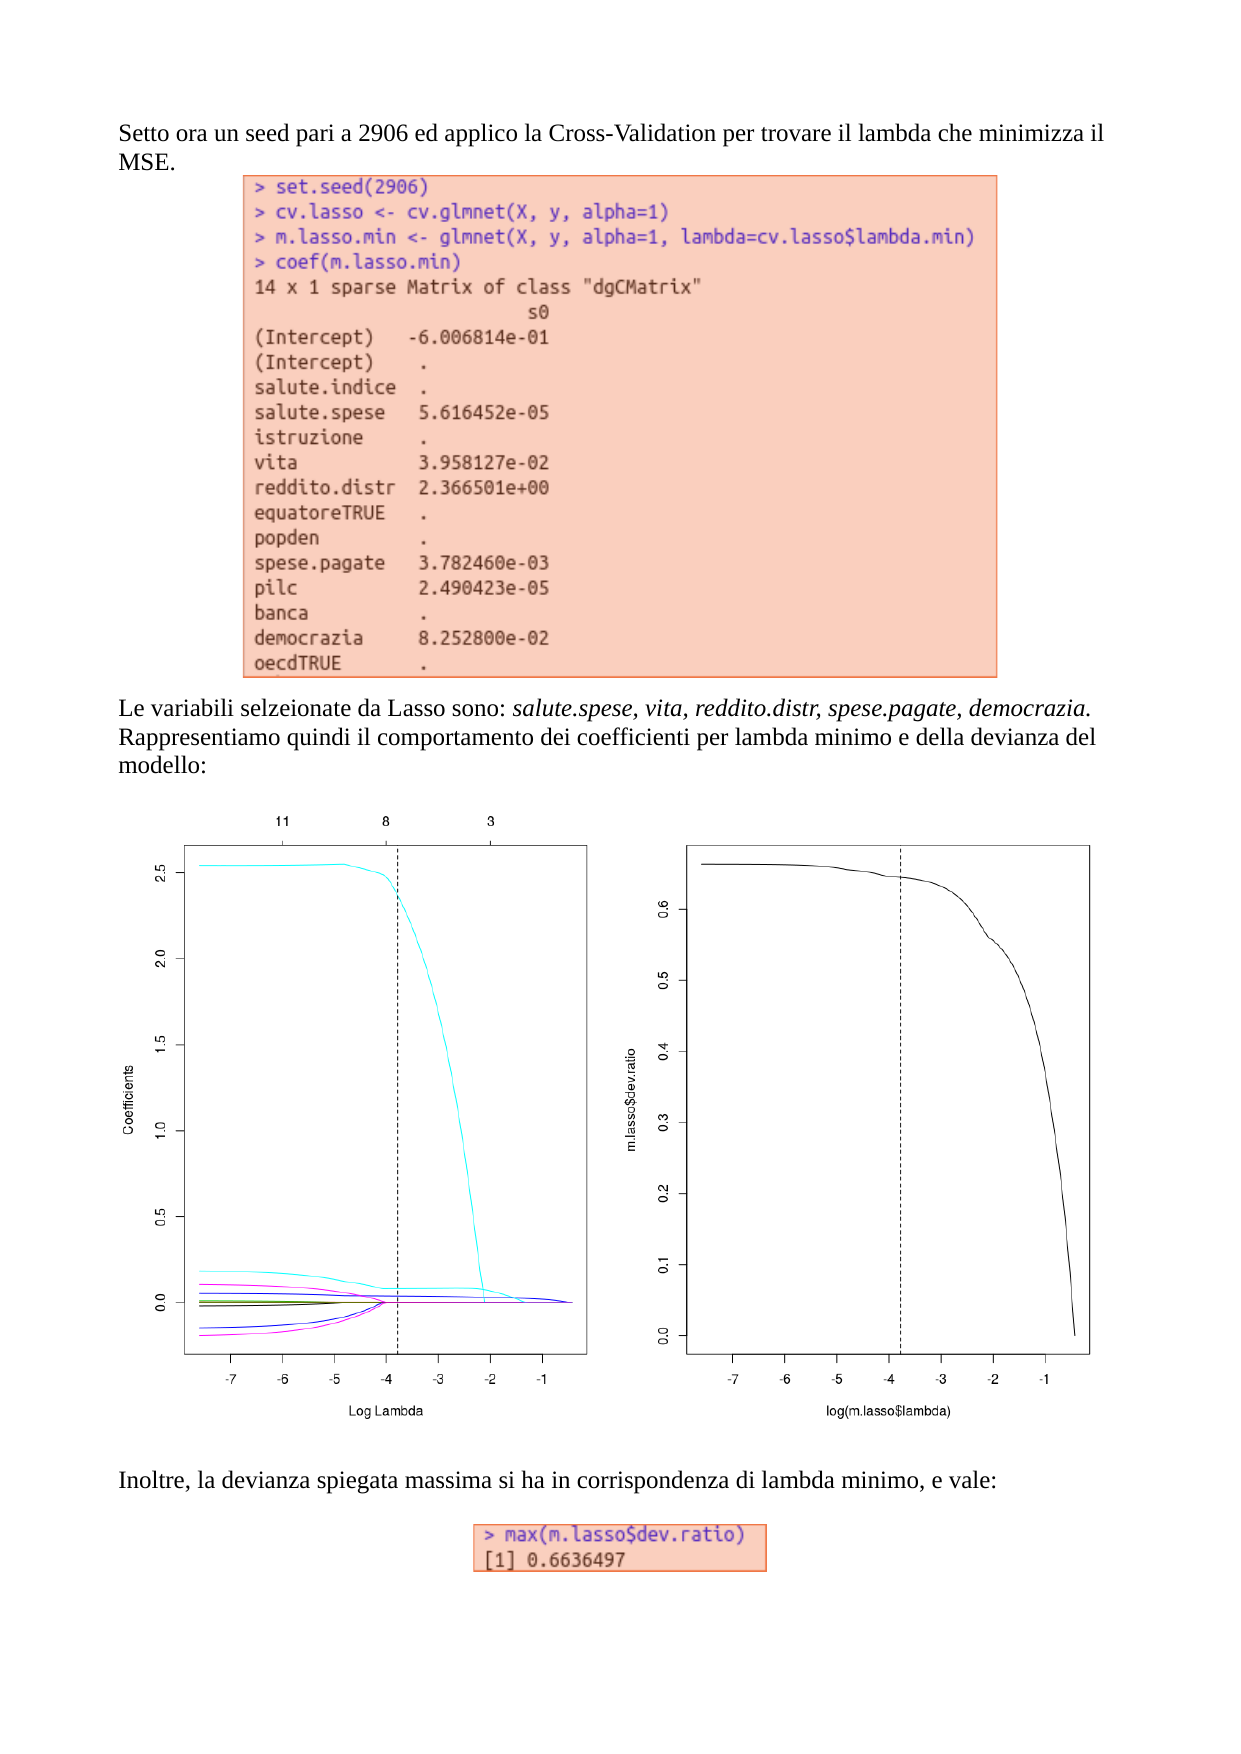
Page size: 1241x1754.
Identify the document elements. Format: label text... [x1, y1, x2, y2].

picture [473, 1524, 767, 1572]
picture [118, 779, 1123, 1436]
text Le variabili selzeionate da Lasso sono: salute.spese, vita, reddito.distr, spese.pagate, democrazia. [118, 693, 1122, 722]
text Inoltre, la devianza spiegata massima si ha in corrispondenza di lambda minimo, e vale: [118, 1465, 1122, 1493]
text Rappresentiamo quindi il comportamento dei coefficienti per lambda minimo e della devianza del modello: [118, 722, 1122, 779]
text Setto ora un seed pari a 2906 ed applico la Cross-Validation per trovare il lambda che minimizza il MSE. [118, 118, 1122, 176]
picture [242, 175, 998, 678]
